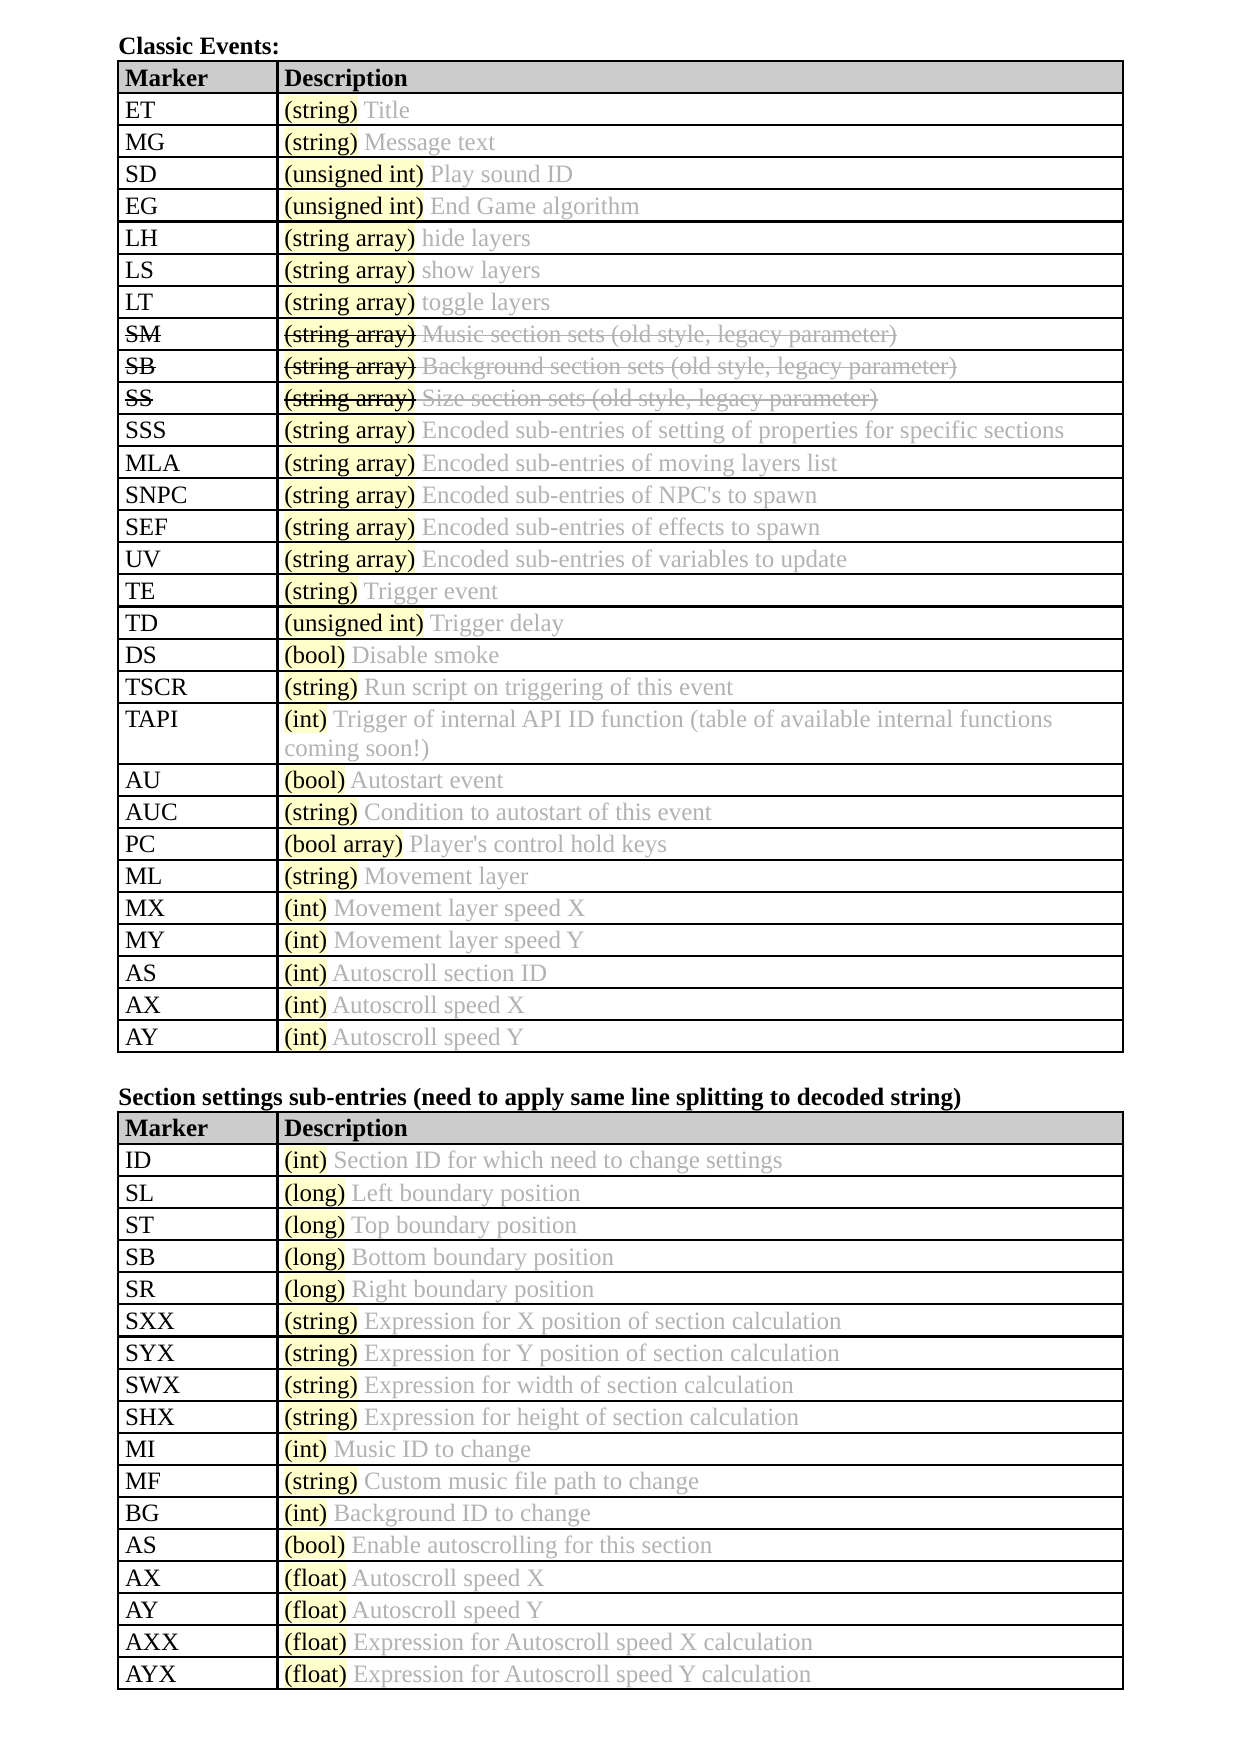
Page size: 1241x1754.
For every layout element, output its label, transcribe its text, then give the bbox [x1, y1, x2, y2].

table_cell SYX [119, 1338, 276, 1367]
table_cell (string array) Encoded sub-entries of effects to spawn [279, 511, 1122, 541]
table_cell SEF [119, 511, 276, 541]
table_cell (string array) Encoded sub-entries of NPC's​ to spawn [279, 479, 1122, 509]
table_cell (int) Movement layer speed Y [279, 925, 1122, 955]
table_cell PC [119, 829, 276, 859]
table_cell MX [119, 893, 276, 923]
table_cell (bool array) Player's control hold keys [279, 829, 1122, 859]
table_cell SHX [119, 1402, 276, 1432]
table_cell (float) Expression for Autoscroll speed Y calculation [279, 1658, 1122, 1688]
table_cell AY [119, 1594, 276, 1624]
table_cell MG [119, 126, 276, 156]
table_cell SL [119, 1177, 276, 1207]
table_cell (int) Background ID to change [279, 1498, 1122, 1528]
table_cell SSS [119, 415, 276, 445]
text Section settings sub-entries (need to apply same line splitting to decoded string) [118, 1082, 1122, 1111]
table_cell MY [119, 925, 276, 955]
table_cell (int) Music ID to change [279, 1434, 1122, 1464]
table_cell SS [119, 383, 276, 413]
table_cell (int) Autoscroll speed X [279, 989, 1122, 1019]
table_cell (string array) Encoded sub-entries of variables to update [279, 543, 1122, 573]
table_cell (float) Autoscroll speed X [279, 1562, 1122, 1592]
table_cell ST [119, 1209, 276, 1239]
table_cell (string array) Encoded sub-entries of moving layers list [279, 447, 1122, 477]
table_cell UV [119, 543, 276, 573]
table_cell (string) Message text [279, 126, 1122, 156]
table_cell (bool) Autostart event [345, 765, 1122, 794]
table_cell (int) Trigger of internal API ID function (table of available internal functions coming soon!) [279, 704, 1122, 762]
table_cell EG [119, 190, 276, 220]
table_cell SNPC [119, 479, 276, 509]
table_cell LH [119, 223, 276, 252]
table_cell (int) Section ID for which need to change settings [279, 1145, 1122, 1175]
table_cell BG [119, 1498, 276, 1528]
table_cell LT [119, 287, 276, 317]
table_cell (string array) Background section sets (old style, legacy parameter) [279, 351, 1122, 381]
table_cell SM [119, 319, 276, 349]
table_cell (long) Bottom boundary position [279, 1241, 1122, 1271]
table_cell LS [119, 255, 276, 284]
table_cell AUC [119, 797, 276, 827]
table_cell AYX [119, 1658, 276, 1688]
table_header Marker [119, 1113, 276, 1143]
table_cell (string) Title [279, 94, 1122, 124]
table_cell SD [119, 158, 276, 188]
table_cell ET [119, 94, 276, 124]
table_cell (string) Condition to autostart of this event [279, 797, 1122, 827]
table_cell (unsigned int) End Game algorithm [279, 190, 1122, 220]
table_cell (long) Right boundary position [279, 1273, 1122, 1303]
table_cell TAPI [119, 704, 276, 762]
table_cell (string) Expression for Y position of section calculation [358, 1338, 1122, 1367]
table_cell MF [119, 1466, 276, 1496]
table_cell (string array) show layers [415, 255, 1122, 284]
table_cell (float) Autoscroll speed Y [279, 1594, 1122, 1624]
table_cell AS [119, 957, 276, 987]
text Classic Events: [118, 31, 1122, 60]
table_cell AX [119, 1562, 276, 1592]
table_cell (int) Autoscroll section ID [279, 957, 1122, 987]
table_cell (long) Left boundary position [279, 1177, 1122, 1207]
table_cell (string array) Size section sets (old style, legacy parameter) [279, 383, 1122, 413]
table_cell SXX [119, 1305, 276, 1335]
table_cell TD [119, 608, 276, 637]
table_cell (unsigned int) Play sound ID [279, 158, 1122, 188]
table_cell MI [119, 1434, 276, 1464]
table_cell (long) Top boundary position [279, 1209, 1122, 1239]
table_cell ML [119, 861, 276, 891]
table_cell (int) Autoscroll speed Y [279, 1021, 1122, 1051]
table_cell (string) Run script on triggering of this event [279, 672, 1122, 702]
table_cell (string) Expression for width of section calculation [358, 1370, 1122, 1399]
table_cell (string) Expression for height of section calculation [279, 1402, 1122, 1432]
table_cell (string) Custom music file path to change [279, 1466, 1122, 1496]
table_cell AS [119, 1530, 276, 1560]
table_cell MLA [119, 447, 276, 477]
table_cell SWX [119, 1370, 276, 1399]
table_cell AY [119, 1021, 276, 1051]
table_cell (unsigned int) Trigger delay [424, 608, 1122, 637]
table_header Marker [119, 62, 276, 92]
table_cell (string array) Encoded sub-entries of setting of properties for specific sections [279, 415, 1122, 445]
table_cell (string array) Music section sets (old style, legacy parameter) [279, 319, 1122, 349]
table_cell AU [119, 765, 276, 794]
table_cell AX [119, 989, 276, 1019]
table_cell DS [119, 640, 276, 669]
table_cell TE [119, 575, 276, 605]
table_cell (string) Expression for X position of section calculation [279, 1305, 1122, 1335]
table_cell (string array) hide layers [415, 223, 1122, 252]
table_cell AXX [119, 1626, 276, 1656]
table_cell (bool) Disable smoke [345, 640, 1122, 669]
table_cell SB [119, 351, 276, 381]
table_cell (int) Movement layer speed X [279, 893, 1122, 923]
table_cell (bool) Enable autoscrolling for this section [279, 1530, 1122, 1560]
table_header Description [279, 62, 1122, 92]
table_cell (string array) toggle layers [279, 287, 1122, 317]
table_cell (string) Movement layer [279, 861, 1122, 891]
table_cell SR [119, 1273, 276, 1303]
table_cell (float) Expression for Autoscroll speed X calculation [279, 1626, 1122, 1656]
table_cell TSCR [119, 672, 276, 702]
table_cell (string) Trigger event [279, 575, 1122, 605]
table_cell ID [119, 1145, 276, 1175]
table_header Description [279, 1113, 1122, 1143]
table_cell SB [119, 1241, 276, 1271]
